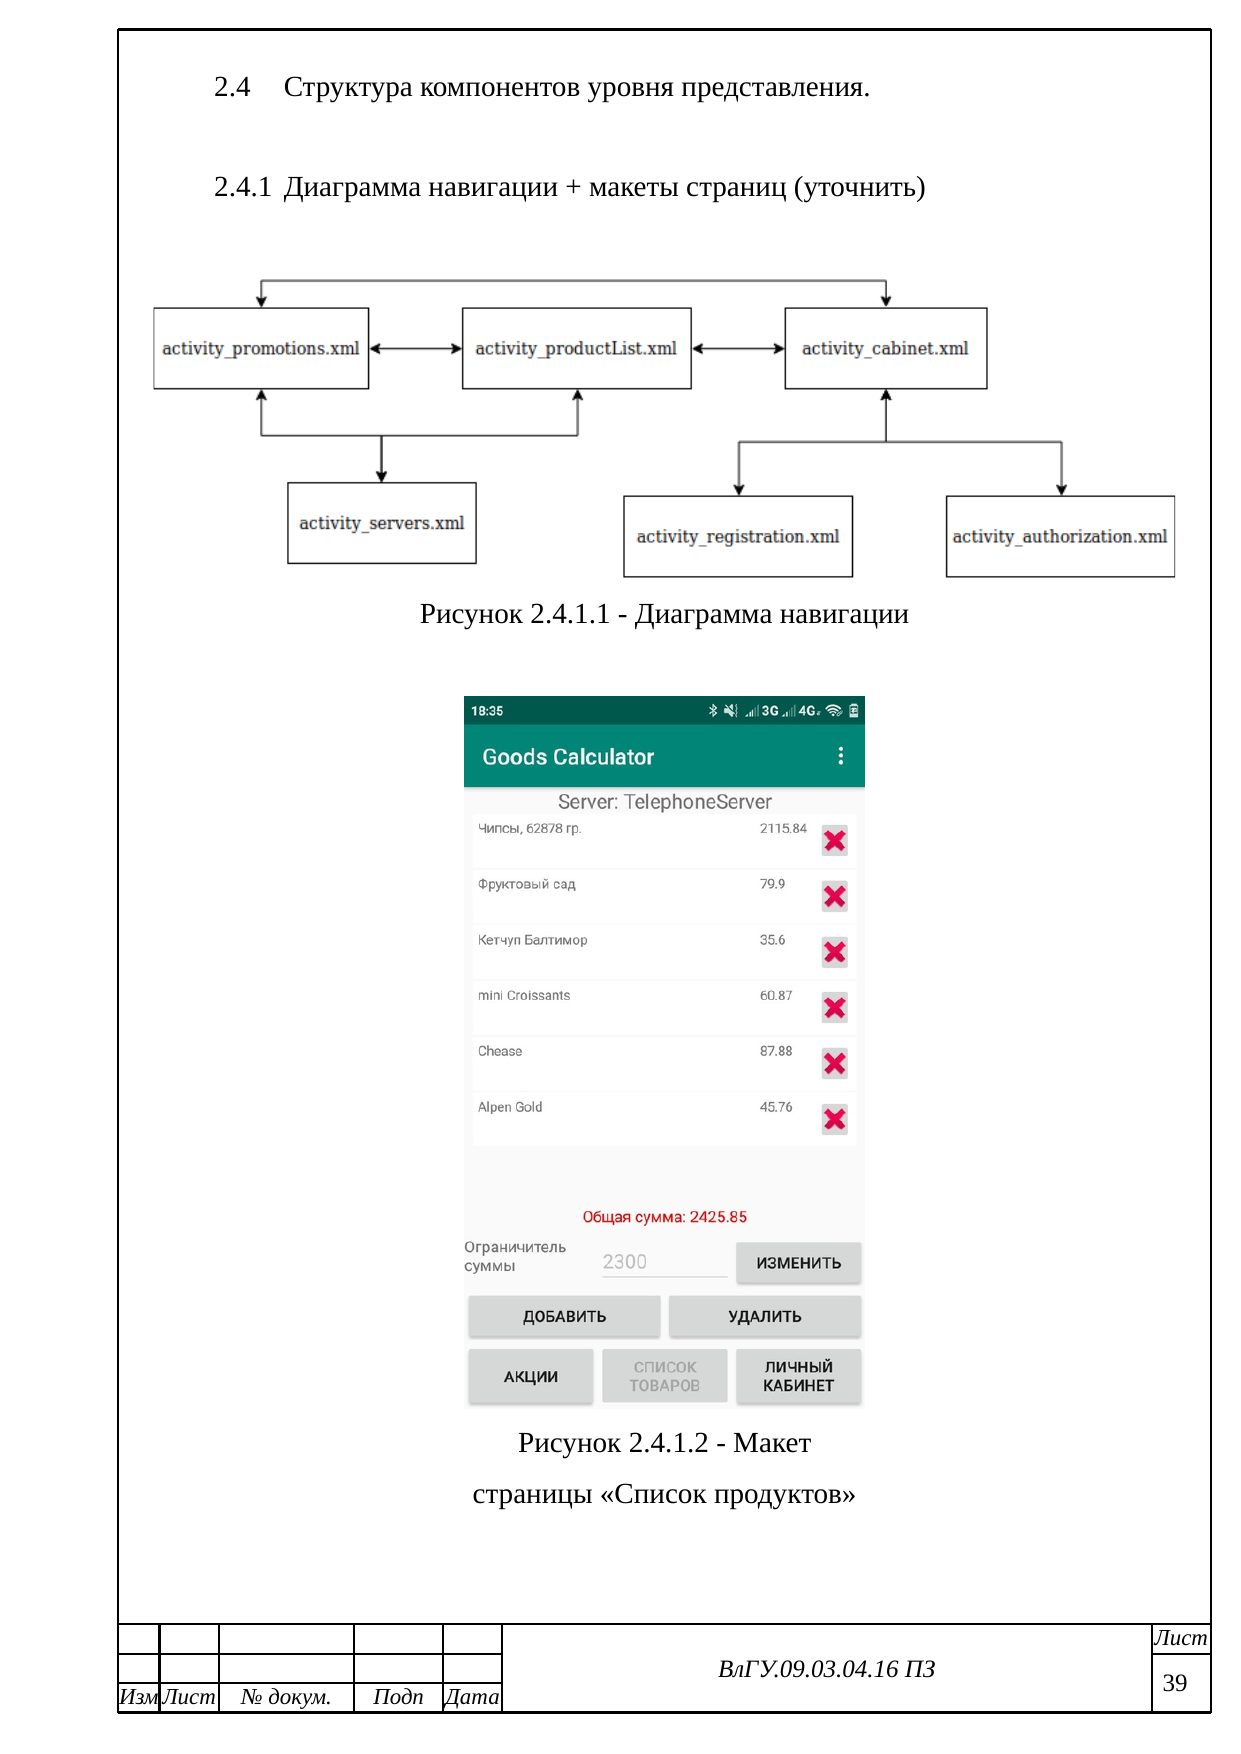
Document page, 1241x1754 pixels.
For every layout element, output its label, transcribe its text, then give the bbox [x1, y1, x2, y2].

subtitle Диаграмма навигации + макеты страниц (уточнить) [136, 169, 1210, 203]
subtitle Структура компонентов уровня представления. [136, 69, 1210, 102]
text Рисунок 2.4.1.1 - Диаграмма навигации [153, 579, 1175, 629]
picture [153, 270, 1176, 579]
text Рисунок 2.4.1.2 - Макет страницы «Список продуктов» [464, 1409, 865, 1509]
picture [464, 696, 865, 1409]
